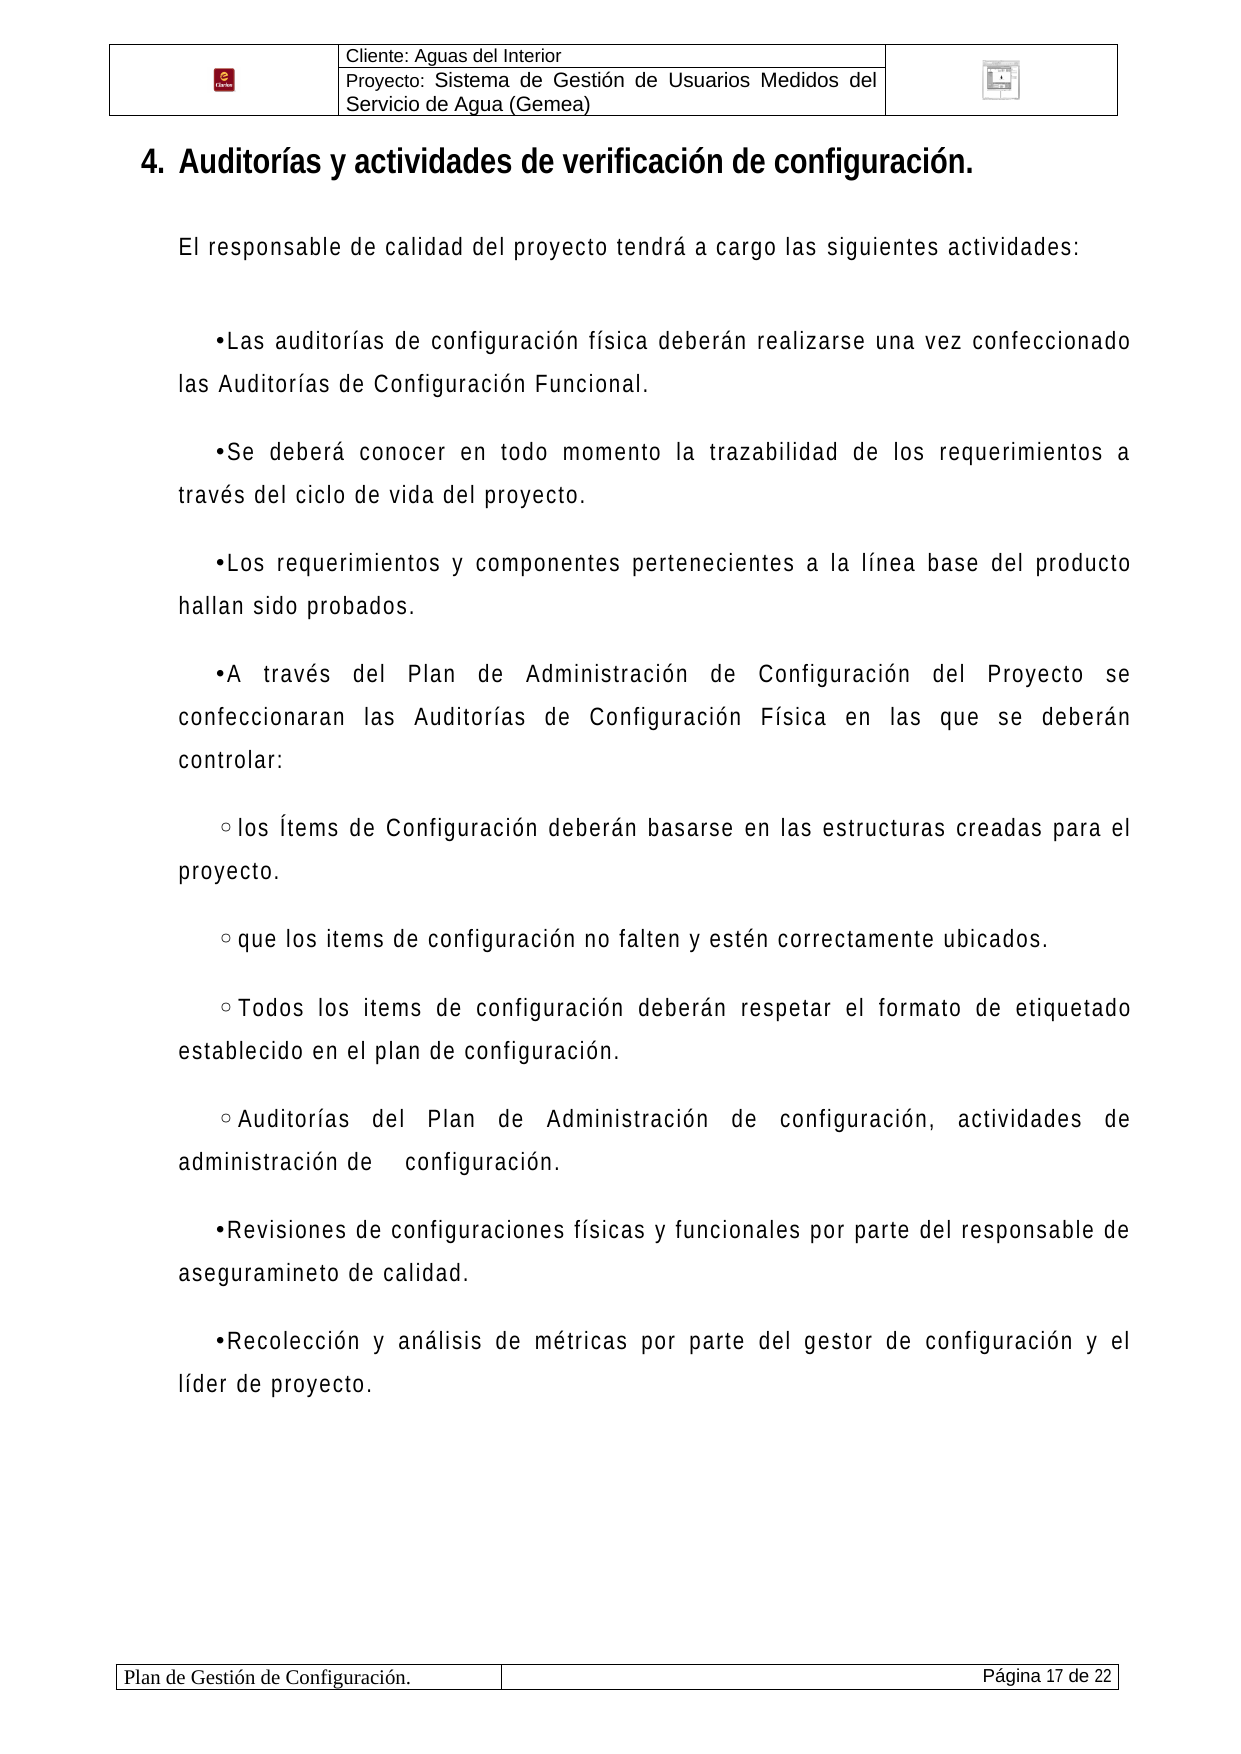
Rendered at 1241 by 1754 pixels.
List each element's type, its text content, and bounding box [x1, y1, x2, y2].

list Los requerimientos y componentes pertenecientes a la línea base del producto hallan sido probados. [178, 548, 1131, 620]
list Las auditorías de configuración física deberán realizarse una vez confeccionado las Auditorías de Configuración Funcional. [178, 326, 1131, 398]
list Recolección y análisis de métricas por parte del gestor de configuración y el líder de proyecto. [178, 1326, 1131, 1397]
list A través del Plan de Administración de Configuración del Proyecto se confeccionaran las Auditorías de Configuración Física en las que se deberán controlar: [178, 659, 1131, 774]
list que los items de configuración no falten y estén correctamente ubicados. [178, 924, 1131, 953]
list Todos los items de configuración deberán respetar el formato de etiquetado establecido en el plan de configuración. [178, 992, 1131, 1064]
list los Ítems de Configuración deberán basarse en las estructuras creadas para el proyecto. [178, 813, 1131, 885]
picture [207, 67, 241, 93]
list Se deberá conocer en todo momento la trazabilidad de los requerimientos a través del ciclo de vida del proyecto. [178, 437, 1131, 509]
list Auditorías y actividades de verificación de configuración. [141, 140, 1131, 181]
list Auditorías del Plan de Administración de configuración, actividades de administración de configuración. [178, 1103, 1131, 1175]
list Revisiones de configuraciones físicas y funcionales por parte del responsable de aseguramineto de calidad. [178, 1214, 1131, 1286]
list El responsable de calidad del proyecto tendrá a cargo las siguientes actividades: [178, 232, 1131, 261]
